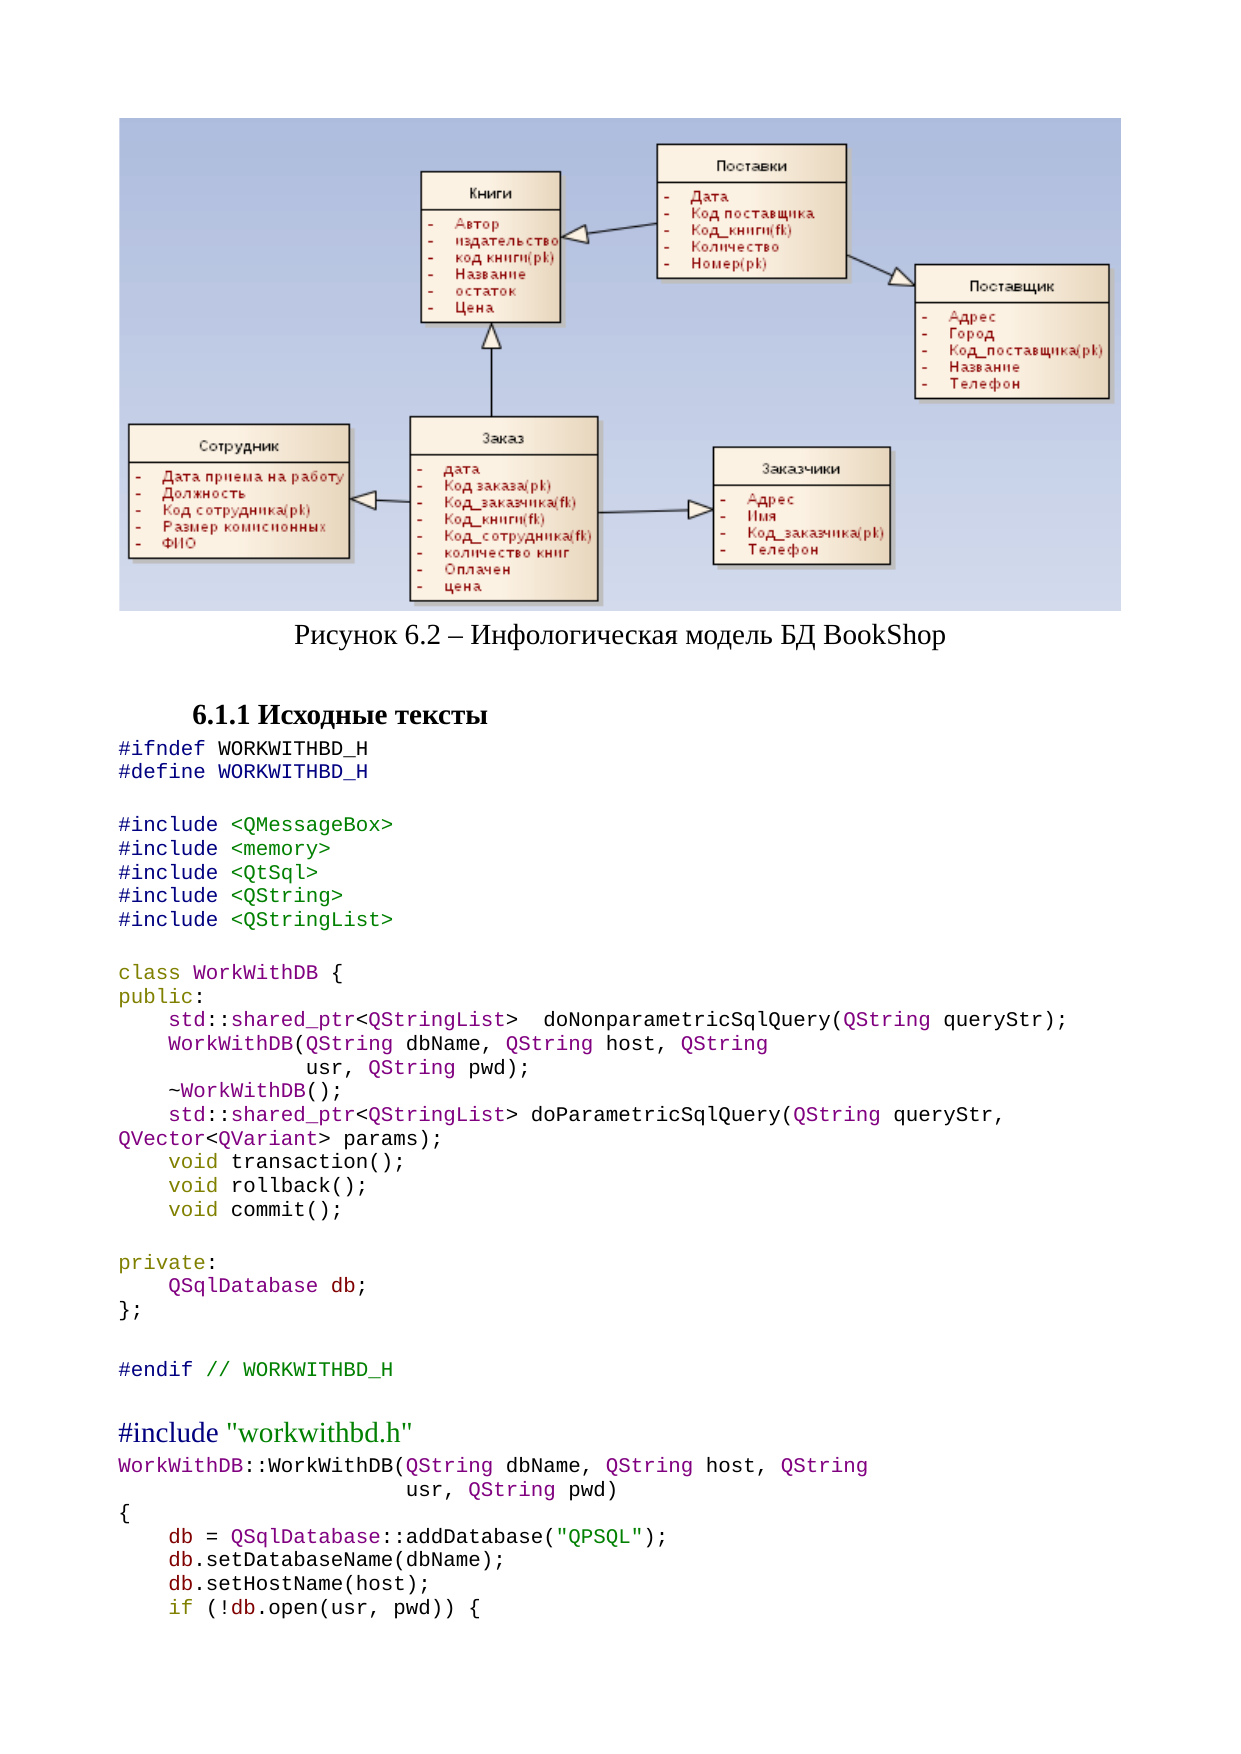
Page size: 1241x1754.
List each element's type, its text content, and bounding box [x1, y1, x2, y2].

text void commit(); [118, 1199, 1122, 1222]
text if (!db.open(usr, pwd)) { [118, 1597, 1122, 1620]
text public: [118, 986, 1122, 1009]
text #define WORKWITHBD_H [118, 761, 1122, 785]
text QSqlDatabase db; [118, 1275, 1122, 1299]
text #ifndef WORKWITHBD_H [118, 738, 1122, 761]
text usr, QString pwd) [118, 1478, 1122, 1502]
text void rollback(); [118, 1175, 1122, 1199]
text db = QSqlDatabase::addDatabase("QPSQL"); [118, 1526, 1122, 1549]
text db.setDatabaseName(dbName); [118, 1549, 1122, 1573]
text #include <QMessageBox> [118, 814, 1122, 838]
text usr, QString pwd); [118, 1057, 1122, 1080]
text std::shared_ptr<QStringList> doNonparametricSqlQuery(QString queryStr); [118, 1009, 1122, 1033]
text Рисунок 6.2 – Инфологическая модель БД BookShop [118, 118, 1122, 651]
text { [118, 1502, 1122, 1526]
text #include "workwithbd.h" [118, 1415, 1122, 1448]
text private: [118, 1252, 1122, 1275]
text 6.1.1 Исходные тексты [118, 697, 1122, 731]
text ~WorkWithDB(); [118, 1080, 1122, 1104]
text #endif // WORKWITHBD_H [118, 1352, 1122, 1385]
text WorkWithDB::WorkWithDB(QString dbName, QString host, QString [118, 1455, 1122, 1478]
text #include <memory> [118, 838, 1122, 862]
text std::shared_ptr<QStringList> doParametricSqlQuery(QString queryStr, QVector<QVariant> params); [118, 1104, 1122, 1151]
text void transaction(); [118, 1151, 1122, 1175]
text #include <QStringList> [118, 909, 1122, 933]
text #include <QString> [118, 885, 1122, 909]
text db.setHostName(host); [118, 1573, 1122, 1597]
text class WorkWithDB { [118, 962, 1122, 986]
picture [119, 118, 1121, 611]
text WorkWithDB(QString dbName, QString host, QString [118, 1033, 1122, 1057]
text #include <QtSql> [118, 862, 1122, 885]
text }; [118, 1299, 1122, 1323]
